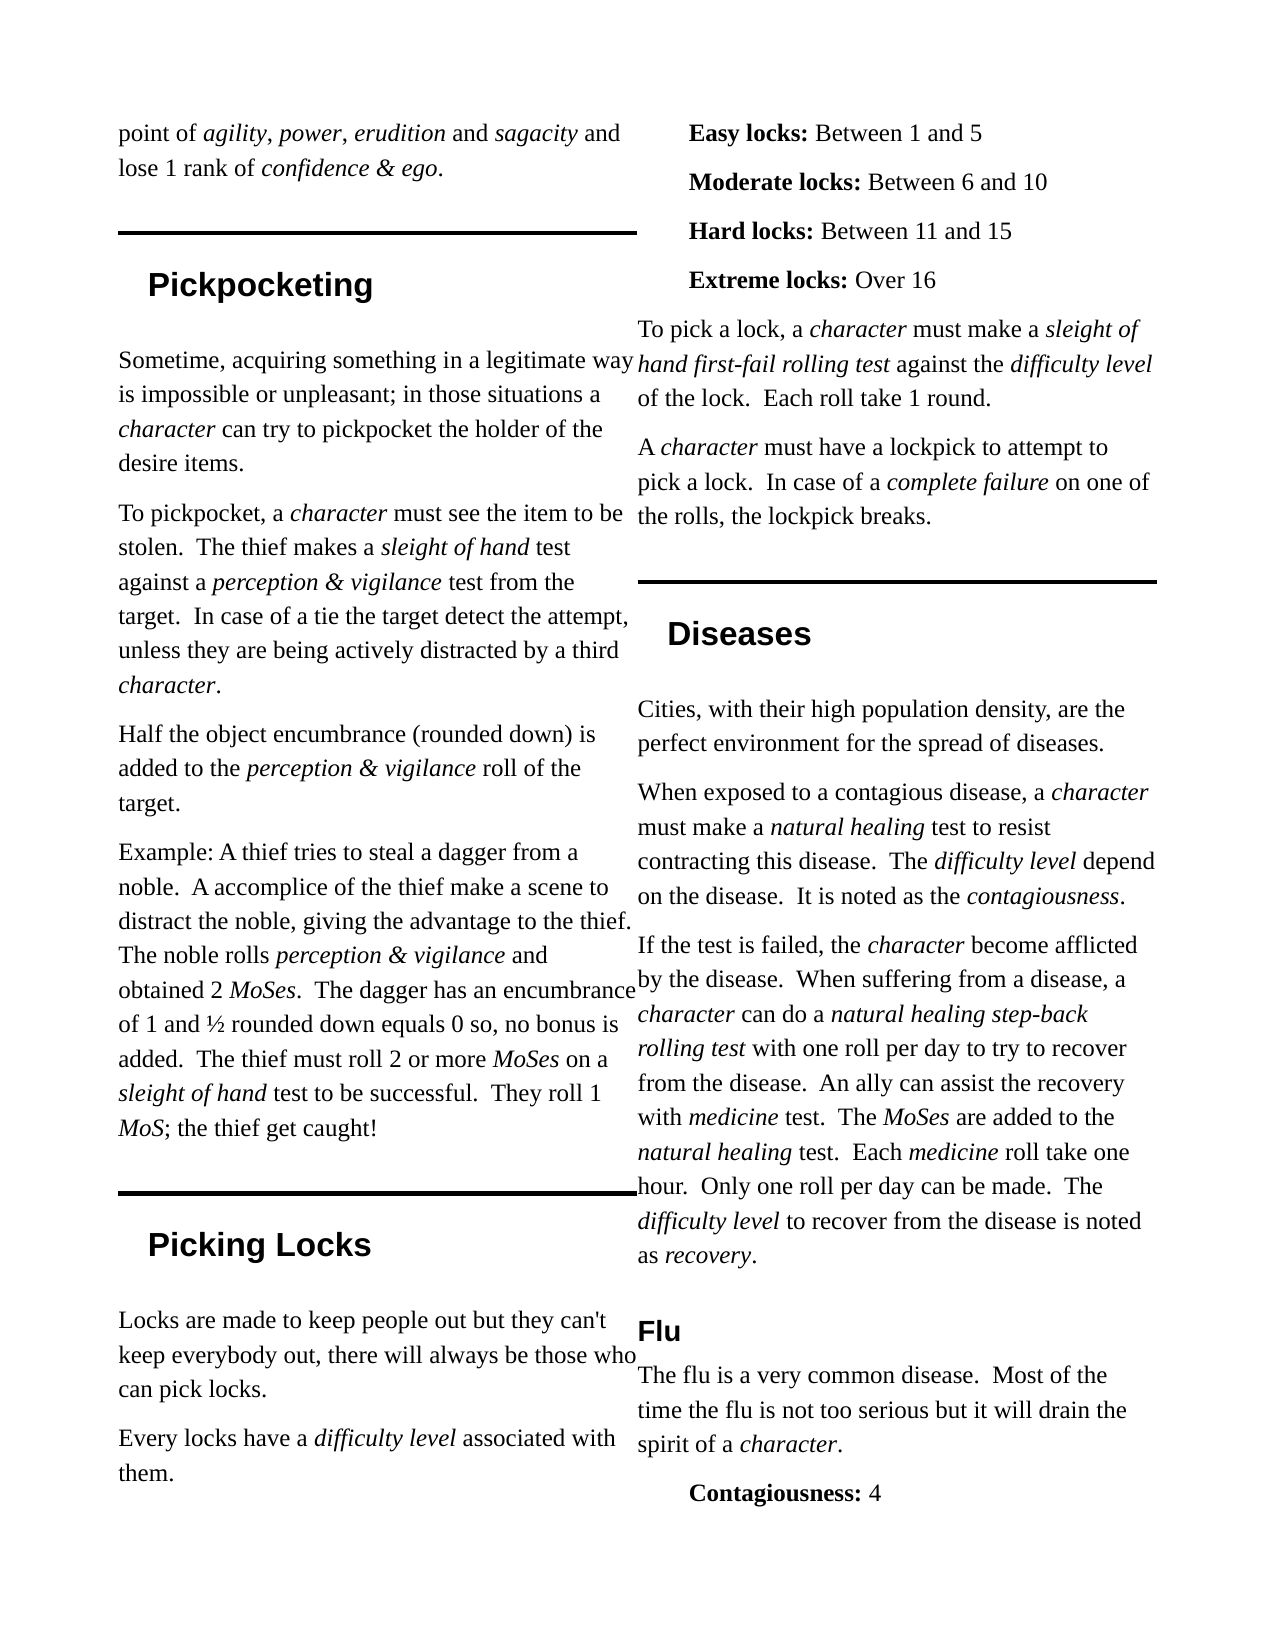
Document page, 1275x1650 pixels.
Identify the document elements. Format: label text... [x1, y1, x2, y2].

text Locks are made to keep people out but they can't keep everybody out, there will always be those who can pick locks. [118, 1305, 637, 1403]
text point of agility, power, erudition and sagacity and lose 1 rank of confidence & ego. [118, 118, 637, 181]
text Cities, with their high population density, are the perfect environment for the spread of diseases. [637, 694, 1157, 757]
subtitle Picking Locks [118, 1196, 637, 1293]
text Sometime, acquiring something in a legitimate way is impossible or unpleasant; in those situations a character can try to pickpocket the holder of the desire items. [118, 345, 637, 477]
subtitle Flu [637, 1314, 1157, 1348]
text Contagiousness: 4 [688, 1478, 1157, 1507]
text Every locks have a difficulty level associated with them. [118, 1423, 637, 1487]
text When exposed to a contagious disease, a character must make a natural healing test to resist contracting this disease. The difficulty level depend on the disease. It is noted as the contagiousness. [637, 777, 1157, 909]
text Extreme locks: Over 16 [688, 265, 1157, 294]
subtitle Diseases [637, 581, 1157, 681]
text To pickpocket, a character must see the item to be stolen. The thief makes a sleight of hand test against a perception & vigilance test from the target. In case of a tie the target detect the attempt, unless they are being actively distracted by a third character. [118, 498, 637, 699]
text Half the object encumbrance (rounded down) is added to the perception & vigilance roll of the target. [118, 719, 637, 817]
text Easy locks: Between 1 and 5 [688, 118, 1157, 147]
text Hard locks: Between 11 and 15 [688, 216, 1157, 245]
subtitle Pickpocketing [118, 235, 637, 333]
text If the test is failed, the character become afflicted by the disease. When suffering from a disease, a character can do a natural healing step-back rolling test with one roll per day to try to recover from the disease. An ally can assist the recovery with medicine test. The MoSes are added to the natural healing test. Each medicine roll take one hour. Only one roll per day can be made. The difficulty level to recover from the disease is noted as recovery. [637, 930, 1157, 1269]
text The flu is a very common disease. Most of the time the flu is not too serious but it will drain the spirit of a character. [637, 1360, 1157, 1458]
text To pick a lock, a character must make a sleight of hand first-fail rolling test against the difficulty level of the lock. Each roll take 1 round. [637, 314, 1157, 412]
text Moderate locks: Between 6 and 10 [688, 167, 1157, 196]
text A character must have a lockpick to attempt to pick a lock. In case of a complete failure on one of the rolls, the lockpick breaks. [637, 432, 1157, 530]
text Example: A thief tries to steal a dagger from a noble. A accomplice of the thief make a scene to distract the noble, giving the advantage to the thief. The noble rolls perception & vigilance and obtained 2 MoSes. The dagger has an encumbrance of 1 and ½ rounded down equals 0 so, no bonus is added. The thief must roll 2 or more MoSes on a sleight of hand test to be successful. They roll 1 MoS; the thief get caught! [118, 837, 637, 1142]
